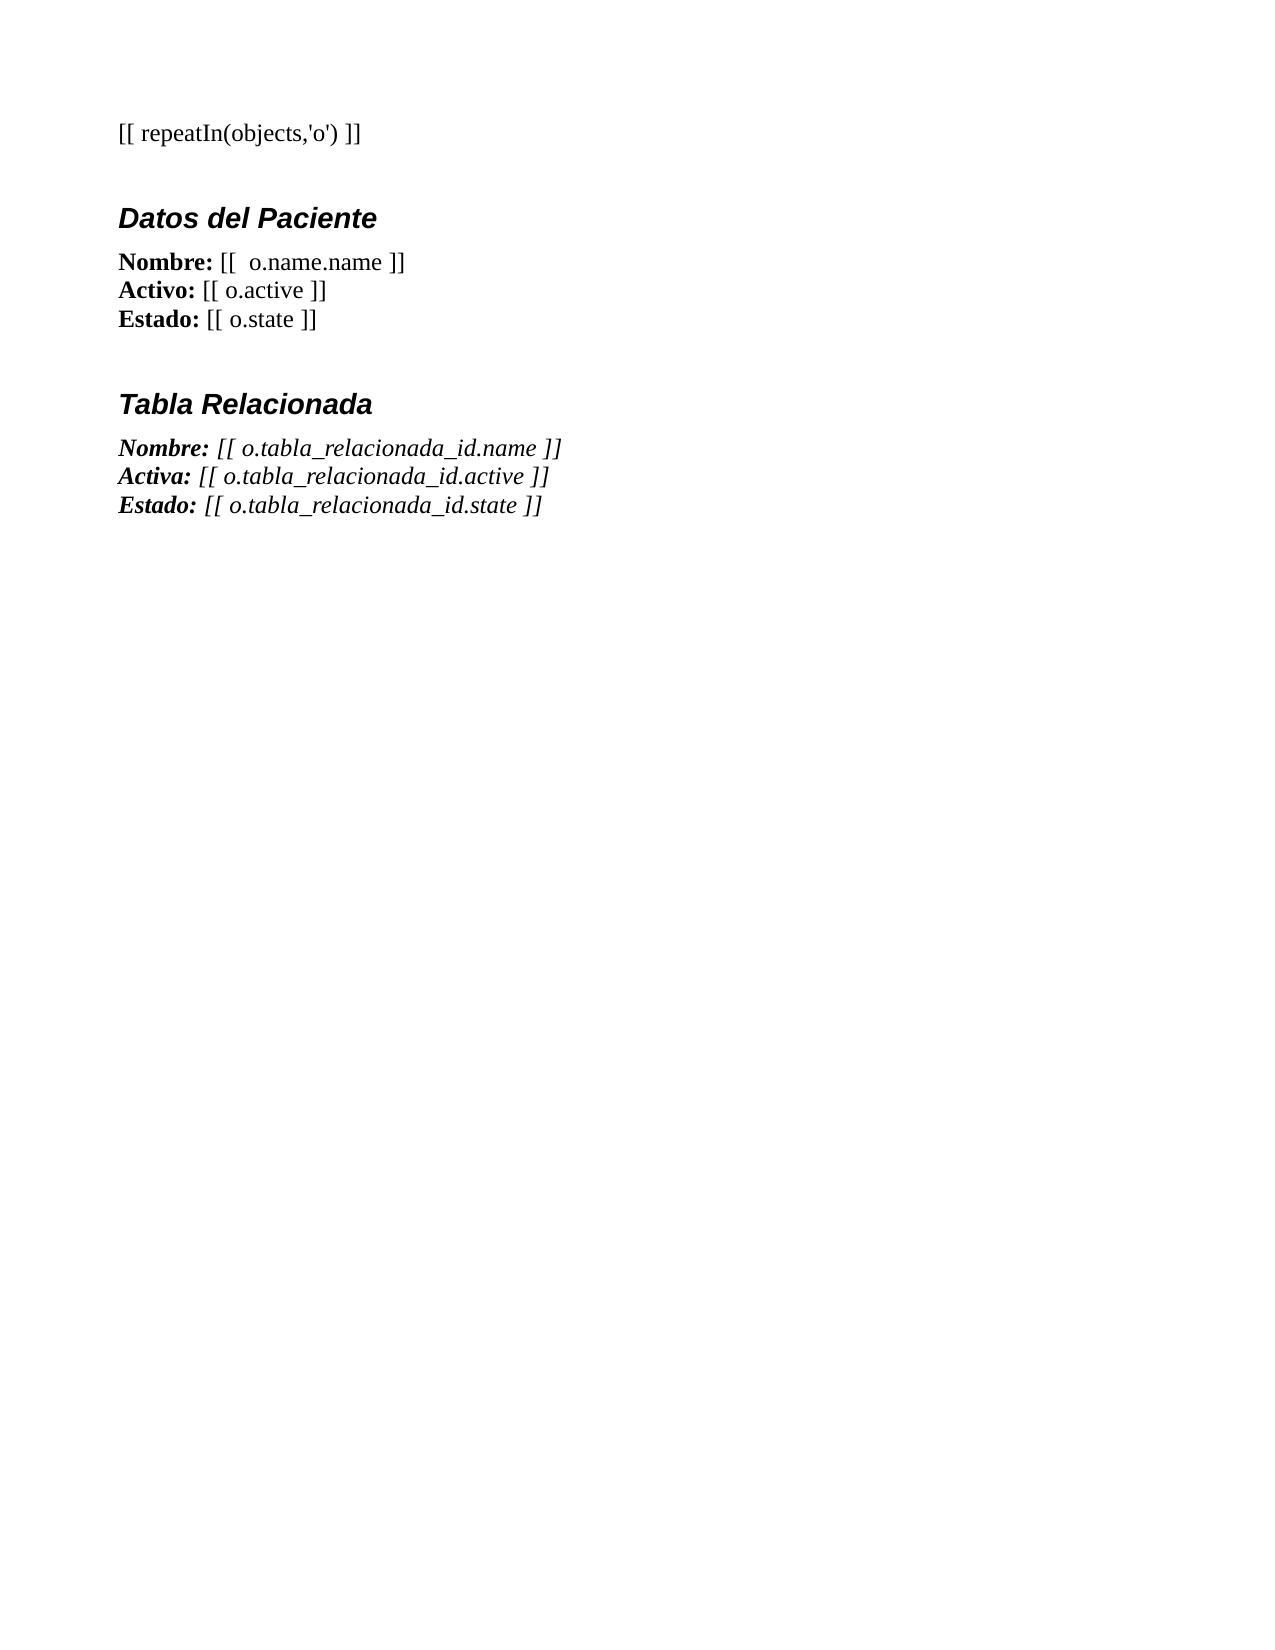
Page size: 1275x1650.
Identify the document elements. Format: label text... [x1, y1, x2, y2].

text Nombre: [[ o.name.name ]] [118, 247, 1157, 275]
text Nombre: [[ o.tabla_relacionada_id.name ]] [118, 433, 1157, 461]
text Activa: [[ o.tabla_relacionada_id.active ]] [118, 461, 1157, 490]
subtitle Tabla Relacionada [118, 387, 1157, 420]
text Activo: [[ o.active ]] [118, 275, 1157, 304]
text Estado: [[ o.state ]] [118, 304, 1157, 333]
text Estado: [[ o.tabla_relacionada_id.state ]] [118, 490, 1157, 519]
text [[ repeatIn(objects,'o') ]] [118, 118, 1157, 147]
subtitle Datos del Paciente [118, 201, 1157, 234]
